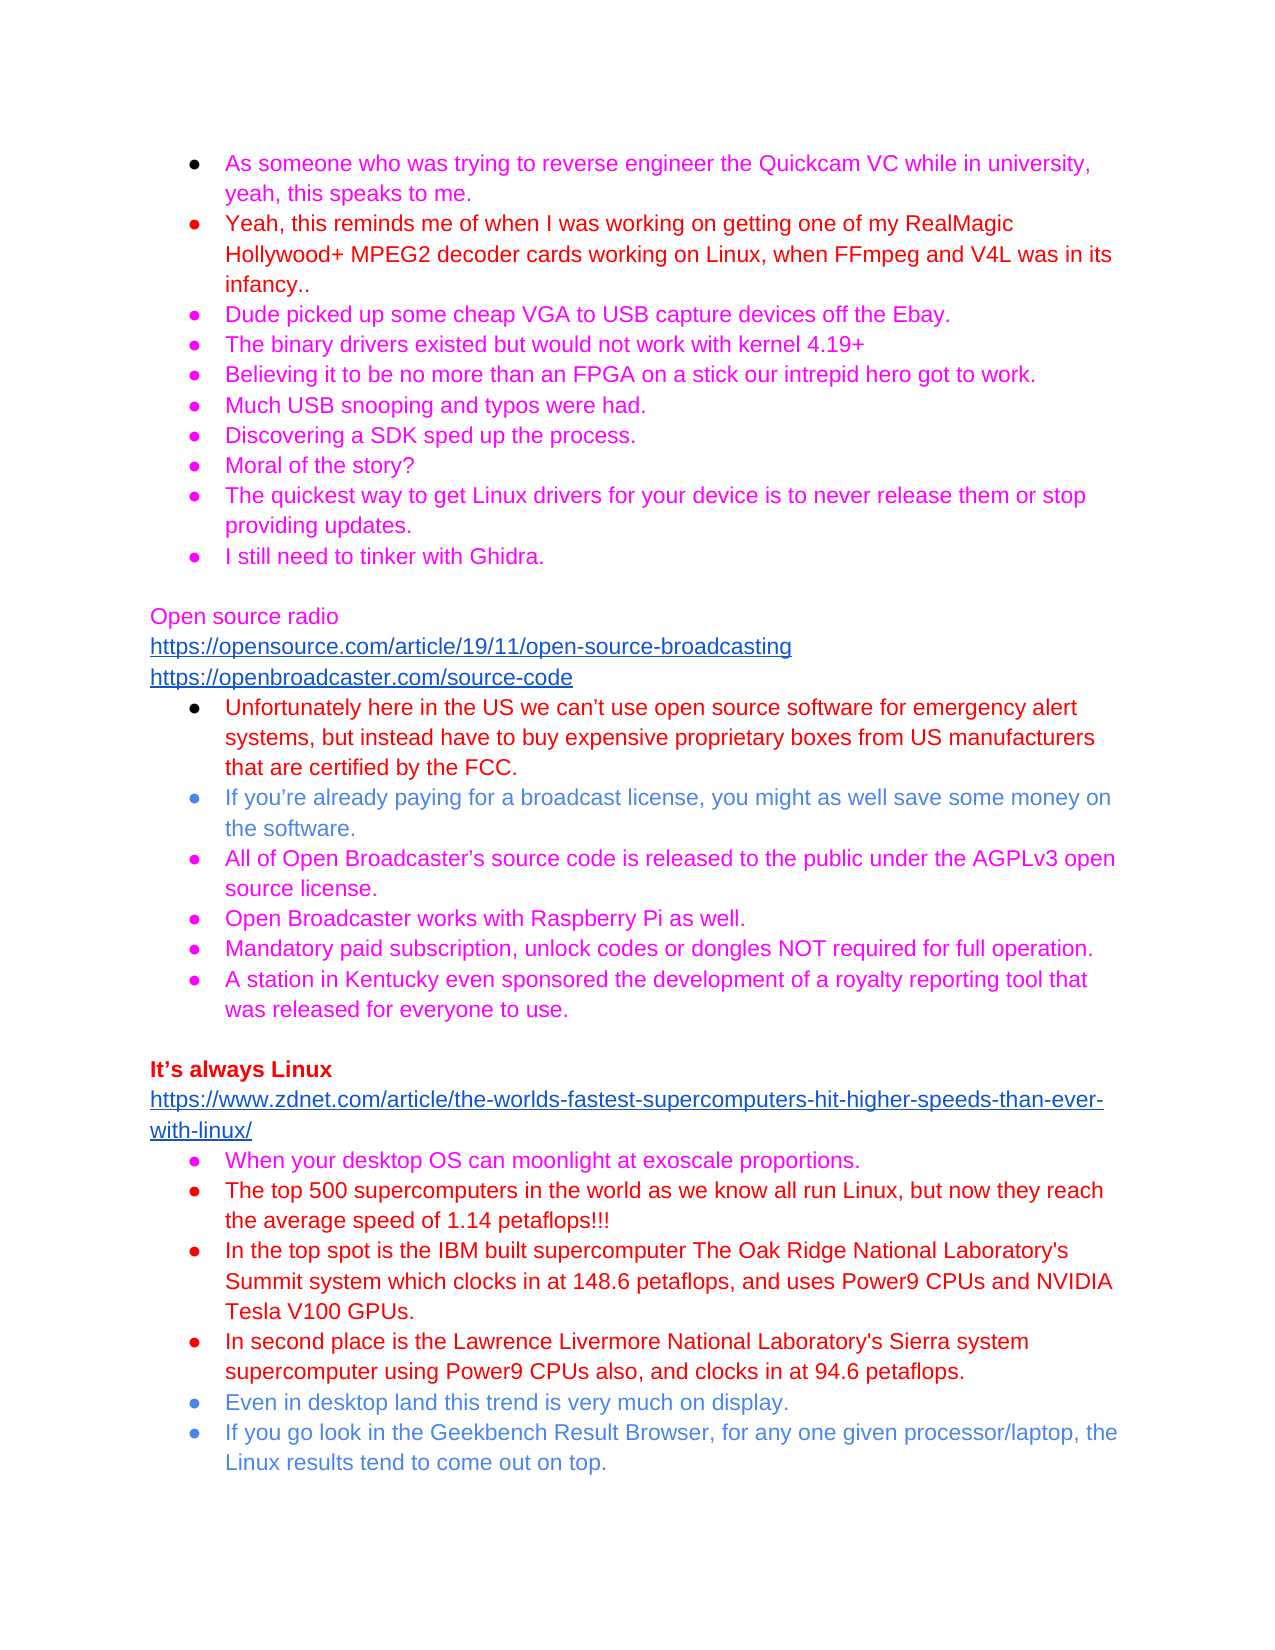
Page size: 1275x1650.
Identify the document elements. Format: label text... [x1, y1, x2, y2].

list If you’re already paying for a broadcast license, you might as well save some money on the software. [187, 784, 1125, 841]
list In second place is the Lawrence Livermore National Laboratory's Sierra system supercomputer using Power9 CPUs also, and clocks in at 94.6 petaflops. [187, 1328, 1125, 1385]
list Yeah, this reminds me of when I was working on getting one of my RealMagic Hollywood+ MPEG2 decoder cards working on Linux, when FFmpeg and V4L was in its infancy.. [187, 210, 1125, 297]
list Believing it to be no more than an FPGA on a stick our intrepid hero got to work. [187, 361, 1125, 388]
list The top 500 supercomputers in the world as we know all run Linux, but now they reach the average speed of 1.14 petaflops!!! [187, 1177, 1125, 1234]
list The binary drivers existed but would not work with kernel 4.19+ [187, 331, 1125, 358]
list Discovering a SDK sped up the process. [187, 422, 1125, 448]
list When your desktop OS can moonlight at exoscale proportions. [187, 1147, 1125, 1173]
list Much USB snooping and typos were had. [187, 392, 1125, 418]
list A station in Kentucky even sponsored the development of a royalty reporting tool that was released for everyone to use. [187, 966, 1125, 1022]
text https://openbroadcaster.com/source-code [150, 663, 1125, 690]
list I still need to tinker with Ghidra. [187, 543, 1125, 569]
list All of Open Broadcaster’s source code is released to the public under the AGPLv3 open source license. [187, 845, 1125, 901]
list As someone who was trying to reverse engineer the Quickcam VC while in university, yeah, this speaks to me. [187, 150, 1125, 207]
list If you go look in the Geekbench Result Browser, for any one given processor/laptop, the Linux results tend to come out on top. [187, 1419, 1125, 1475]
list Even in desktop land this trend is very much on display. [187, 1388, 1125, 1415]
text It’s always Linux [150, 1056, 1125, 1083]
list In the top spot is the IBM built supercomputer The Oak Ridge National Laboratory's Summit system which clocks in at 148.6 petaflops, and uses Power9 CPUs and NVIDIA Tesla V100 GPUs. [187, 1237, 1125, 1324]
list Mandatory paid subscription, unlock codes or dongles NOT required for full operation. [187, 935, 1125, 962]
text https://opensource.com/article/19/11/open-source-broadcasting [150, 633, 1125, 660]
list Unfortunately here in the US we can’t use open source software for emergency alert systems, but instead have to buy expensive proprietary boxes from US manufacturers that are certified by the FCC. [187, 694, 1125, 781]
text https://www.zdnet.com/article/the-worlds-fastest-supercomputers-hit-higher-speeds-than-ever-with-linux/ [150, 1086, 1125, 1143]
list Open Broadcaster works with Raspberry Pi as well. [187, 905, 1125, 932]
list Moral of the story? [187, 452, 1125, 478]
list The quickest way to get Linux drivers for your device is to never release them or stop providing updates. [187, 482, 1125, 539]
text Open source radio [150, 603, 1125, 629]
list Dude picked up some cheap VGA to USB capture devices off the Ebay. [187, 301, 1125, 327]
